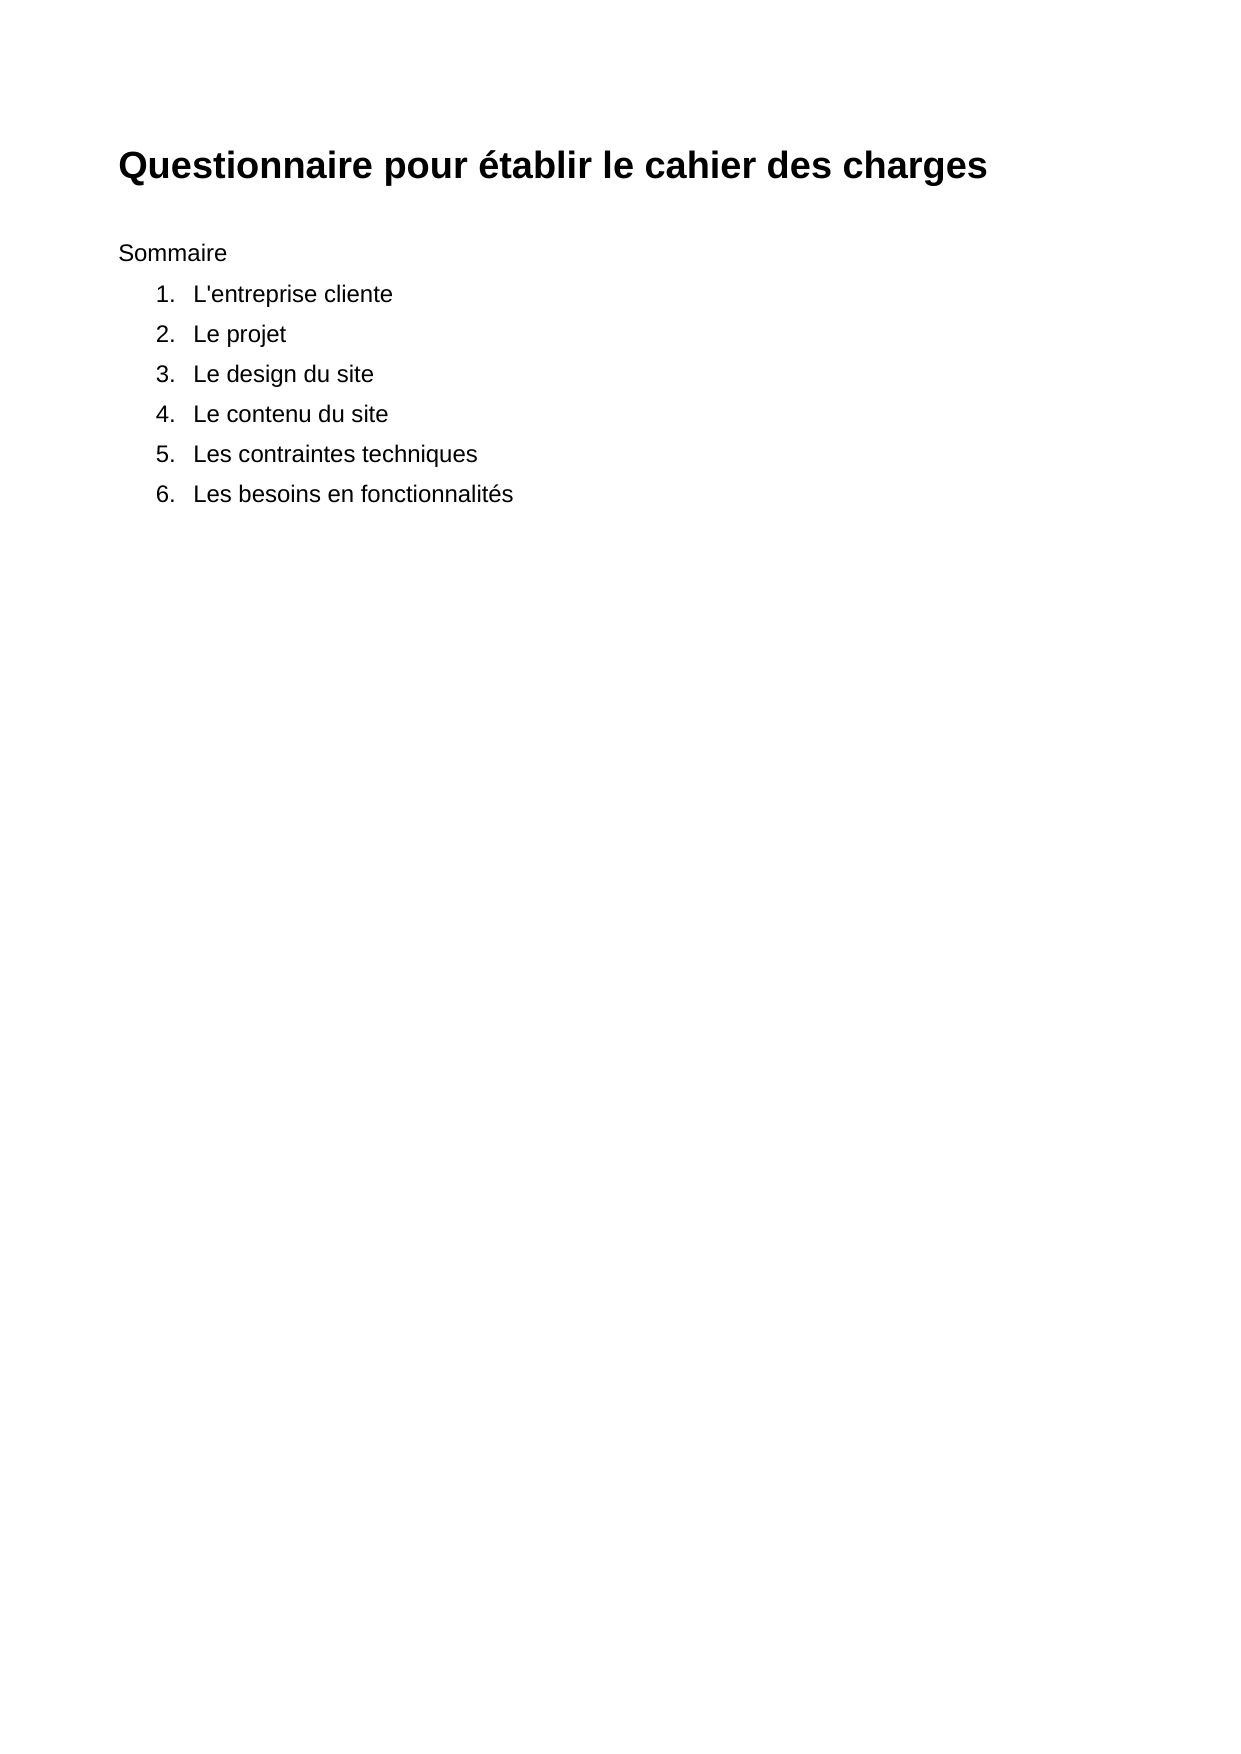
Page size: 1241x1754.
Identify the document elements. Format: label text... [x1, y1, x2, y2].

list L'entreprise cliente [156, 279, 1122, 307]
subtitle Questionnaire pour établir le cahier des charges [118, 143, 1122, 187]
list Le design du site [156, 360, 1122, 387]
list Le projet [156, 319, 1122, 347]
list Les contraintes techniques [156, 440, 1122, 467]
text Sommaire [118, 239, 1122, 267]
list Les besoins en fonctionnalités [156, 480, 1122, 508]
list Le contenu du site [156, 400, 1122, 427]
